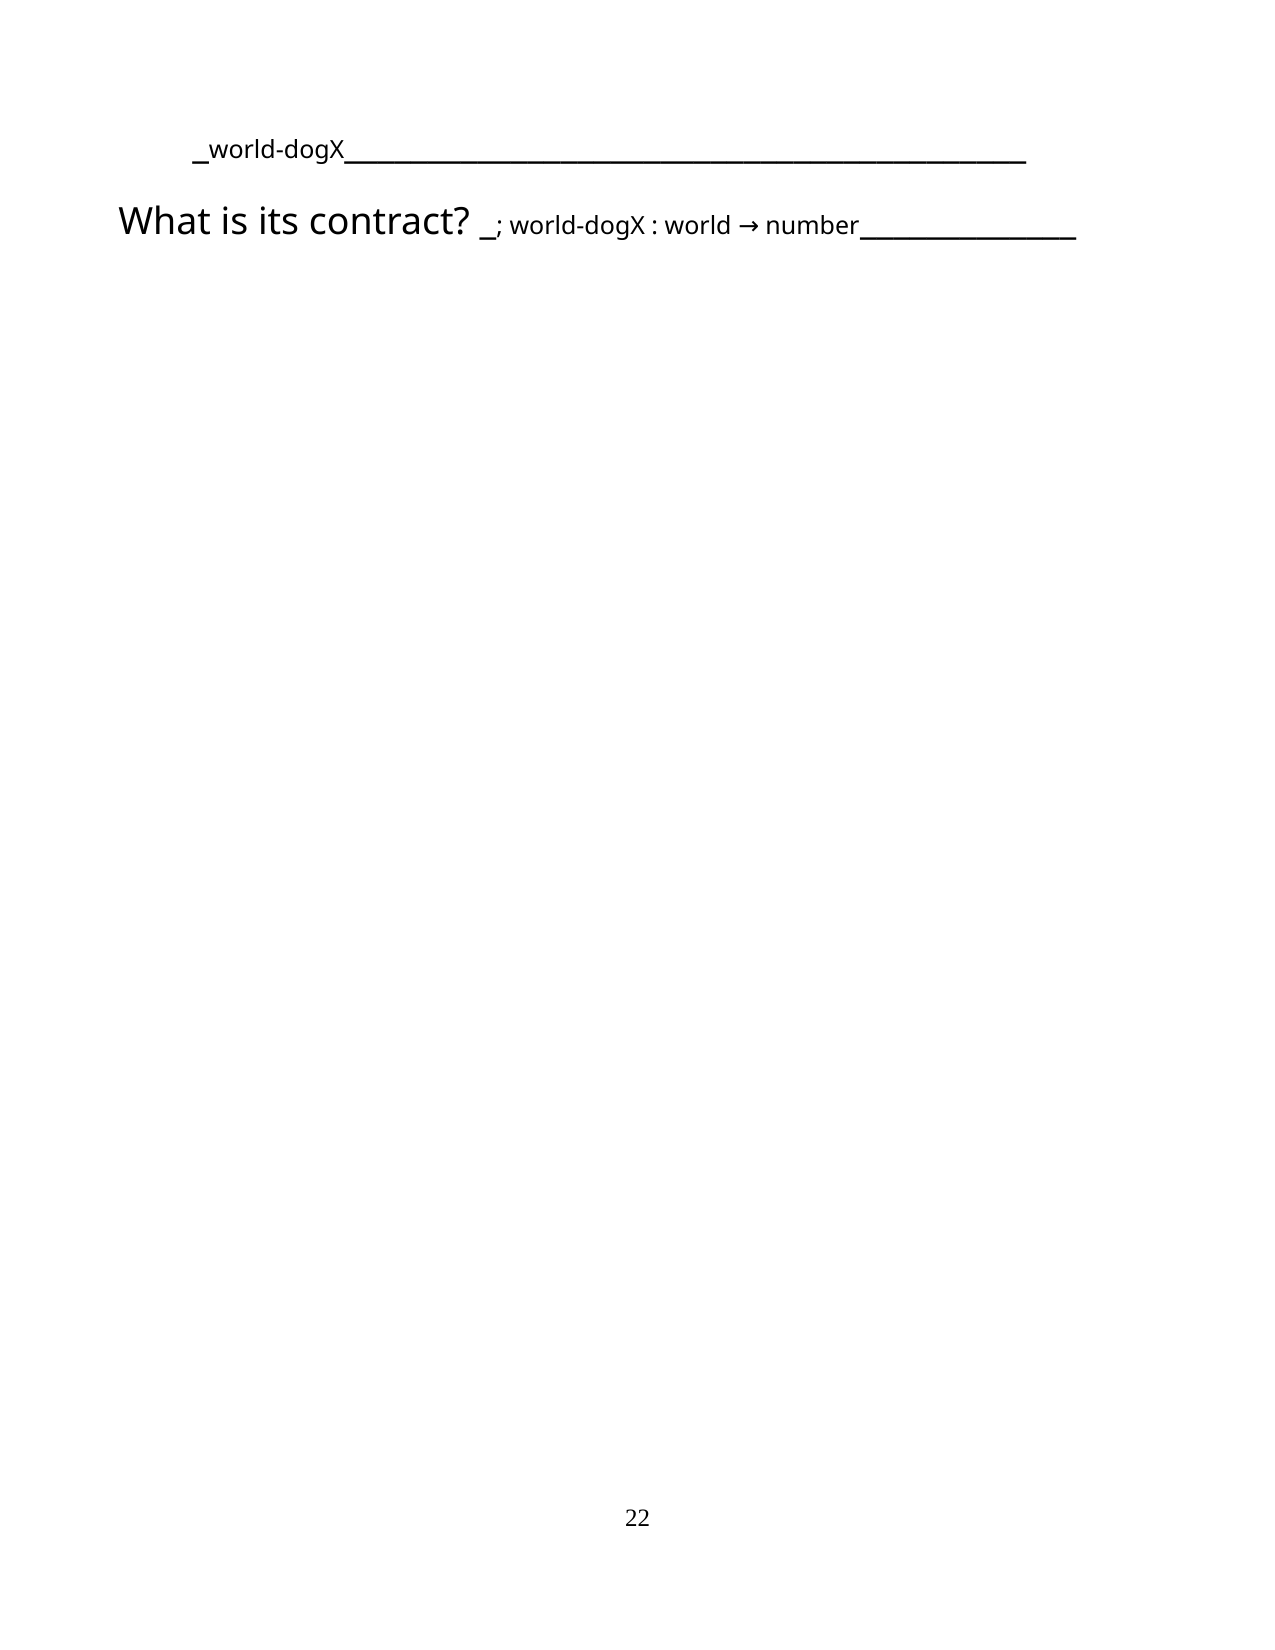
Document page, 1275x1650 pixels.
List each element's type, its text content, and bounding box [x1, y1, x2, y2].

text What is its contract? _; world-dogX : world → number_____________ [118, 195, 1157, 246]
text _world-dogX_________________________________________ [118, 118, 1157, 169]
